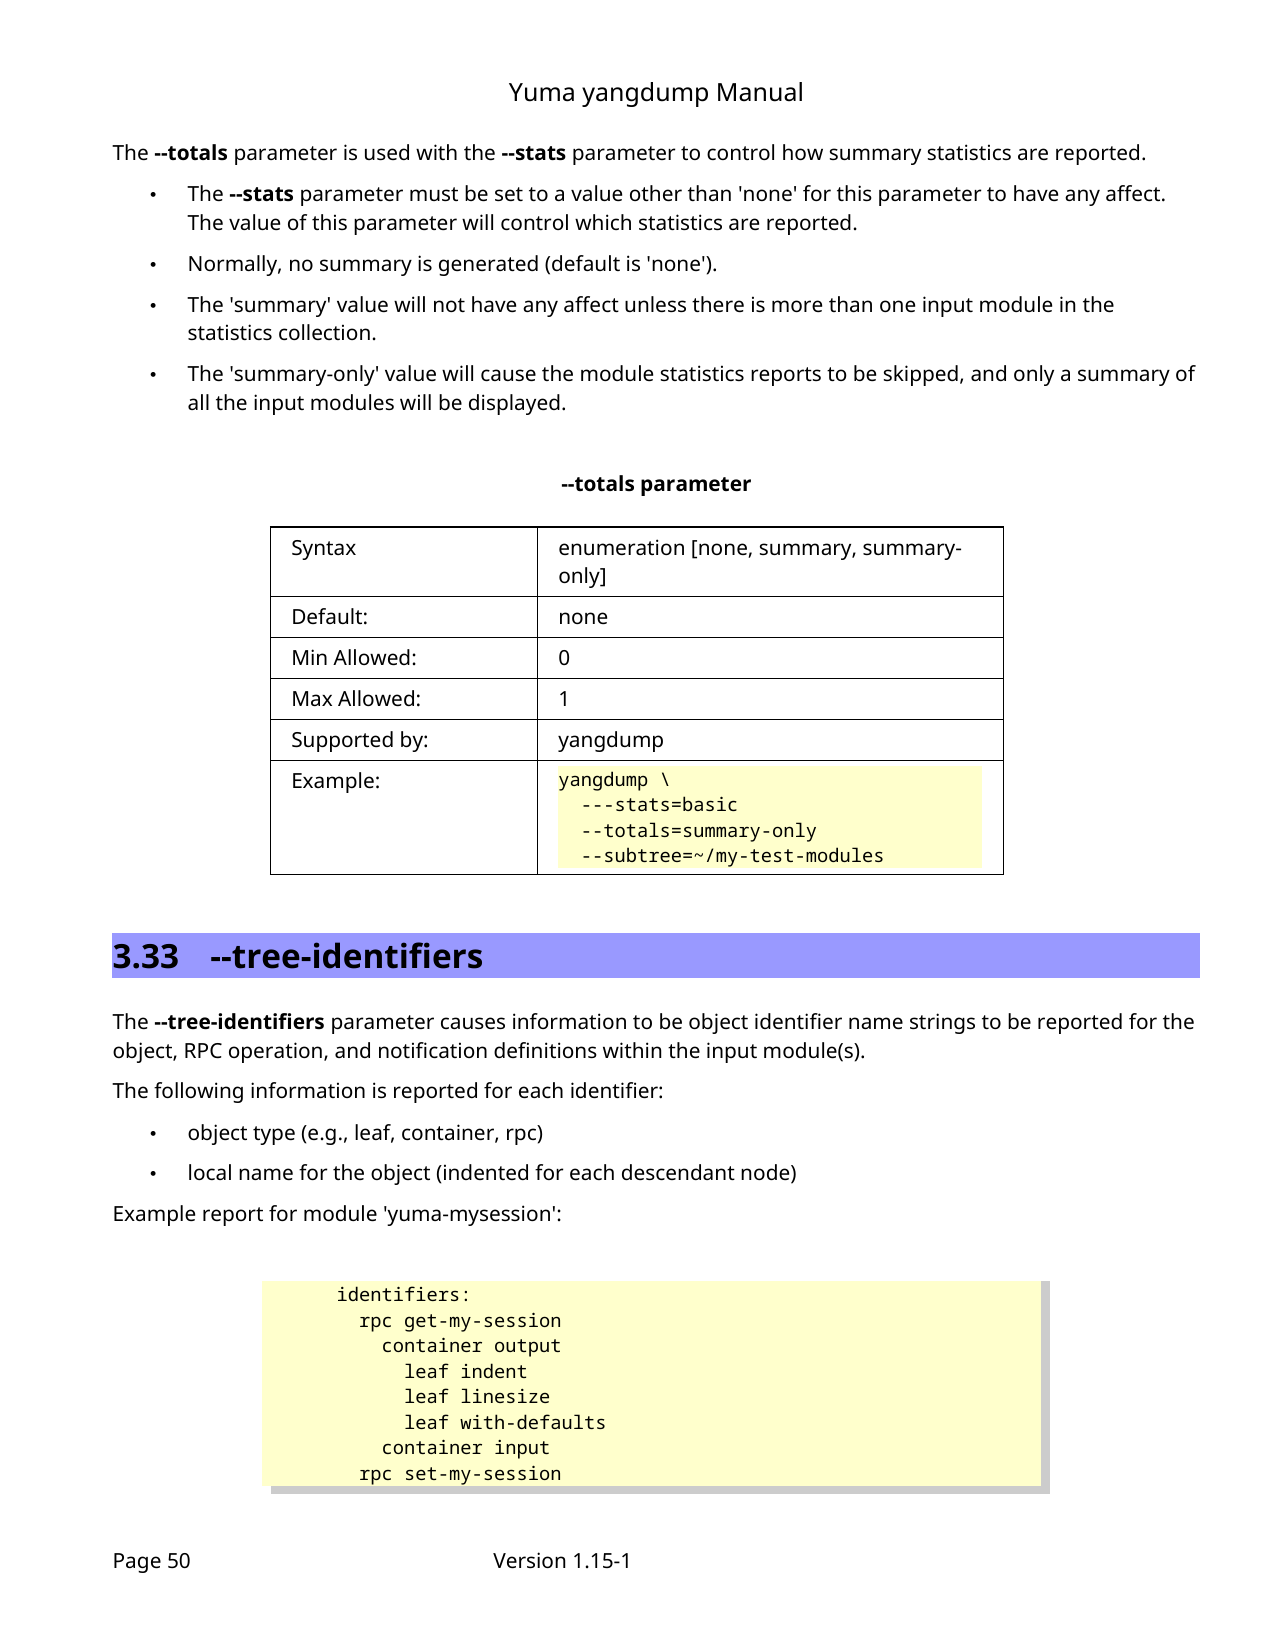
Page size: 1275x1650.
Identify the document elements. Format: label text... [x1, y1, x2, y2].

text The --tree-identifiers parameter causes information to be object identifier name strings to be reported for the object, RPC operation, and notification definitions within the input module(s). [112, 1007, 1200, 1064]
list The 'summary-only' value will cause the module statistics reports to be skipped, and only a summary of all the input modules will be displayed. [150, 359, 1200, 416]
table_cell 1 [538, 679, 1003, 718]
list The --stats parameter must be set to a value other than 'none' for this parameter to have any affect. The value of this parameter will control which statistics are reported. [150, 179, 1200, 236]
text identifiers: [262, 1281, 1041, 1307]
subtitle --tree-identifiers [112, 933, 1200, 978]
table_header Syntax [271, 528, 537, 596]
text rpc get-my-session [262, 1307, 1041, 1332]
list Normally, no summary is generated (default is 'none'). [150, 249, 1200, 277]
table_cell yangdump [538, 720, 1003, 759]
subtitle --totals parameter [127, 469, 1185, 498]
text container output [262, 1332, 1041, 1358]
text leaf linesize [262, 1383, 1041, 1409]
text The --totals parameter is used with the --stats parameter to control how summary statistics are reported. [112, 138, 1200, 167]
table_cell none [538, 597, 1003, 637]
table_cell Example: [271, 761, 537, 874]
table_cell 0 [538, 638, 1003, 678]
text container input [262, 1434, 1041, 1460]
table_cell Default: [271, 597, 537, 637]
table_cell Min Allowed: [271, 638, 537, 678]
list object type (e.g., leaf, container, rpc) [150, 1118, 1200, 1146]
table_header enumeration [none, summary, summary-only] [538, 528, 1003, 596]
list The 'summary' value will not have any affect unless there is more than one input module in the statistics collection. [150, 290, 1200, 347]
table_cell yangdump \ ---stats=basic --totals=summary-only --subtree=~/my-test-modules [538, 761, 1003, 874]
text Example report for module 'yuma-mysession': [112, 1199, 1200, 1228]
text The following information is reported for each identifier: [112, 1077, 1200, 1105]
list local name for the object (indented for each descendant node) [150, 1158, 1200, 1187]
text leaf with-defaults [262, 1409, 1041, 1434]
table_cell Supported by: [271, 720, 537, 759]
table_cell Max Allowed: [271, 679, 537, 718]
text rpc set-my-session [262, 1460, 1041, 1486]
text leaf indent [262, 1358, 1041, 1383]
